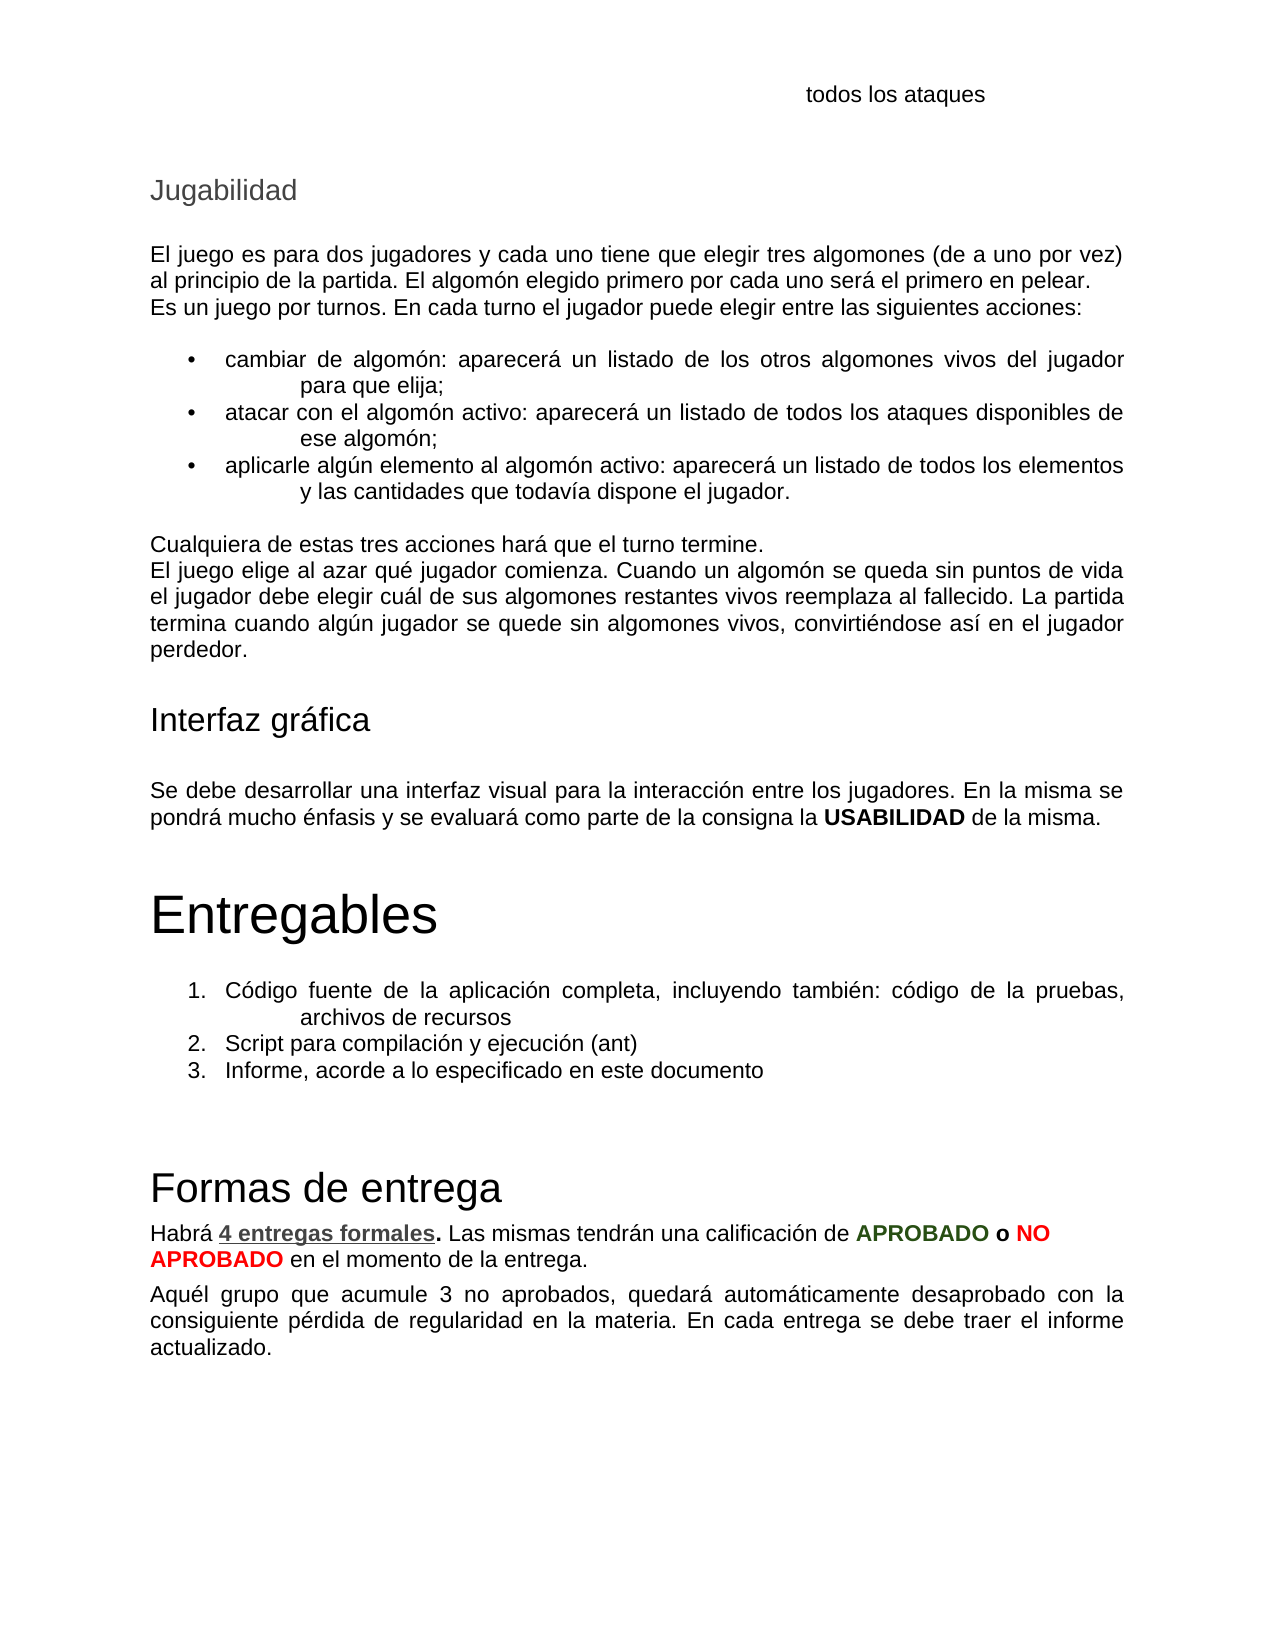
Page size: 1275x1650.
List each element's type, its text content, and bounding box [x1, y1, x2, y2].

text El juego es para dos jugadores y cada uno tiene que elegir tres algomones (de a uno por vez) al principio de la partida. El algomón elegido primero por cada uno será el primero en pelear. [150, 241, 1125, 293]
text Habrá 4 entregas formales. Las mismas tendrán una calificación de APROBADO o NO APROBADO en el momento de la entrega. [150, 1220, 1125, 1272]
text Aquél grupo que acumule 3 no aprobados, quedará automáticamente desaprobado con la consiguiente pérdida de regularidad en la materia. En cada entrega se debe traer el informe actualizado. [150, 1281, 1125, 1360]
list Script para compilación y ejecución (ant) [187, 1030, 1125, 1057]
list Informe, acorde a lo especificado en este documento [187, 1057, 1125, 1083]
text Cualquiera de estas tres acciones hará que el turno termine. [150, 531, 1125, 557]
list Código fuente de la aplicación completa, incluyendo también: código de la pruebas, archivos de recursos [187, 977, 1125, 1030]
text Jugabilidad [150, 172, 1125, 206]
text Es un juego por turnos. En cada turno el jugador puede elegir entre las siguientes acciones: [150, 293, 1125, 320]
text Se debe desarrollar una interfaz visual para la interacción entre los jugadores. En la misma se pondrá mucho énfasis y se evaluará como parte de la consigna la USABILIDAD de la misma. [150, 777, 1125, 830]
text Entregables [150, 883, 1125, 945]
table_cell [150, 75, 475, 113]
text El juego elige al azar qué jugador comienza. Cuando un algomón se queda sin puntos de vida el jugador debe elegir cuál de sus algomones restantes vivos reemplaza al fallecido. La partida termina cuando algún jugador se quede sin algomones vivos, convirtiéndose así en el jugador perdedor. [150, 557, 1125, 662]
table_cell [475, 75, 800, 113]
list cambiar de algomón: aparecerá un listado de los otros algomones vivos del jugador para que elija; [187, 346, 1125, 399]
table_cell todos los ataques [800, 75, 1125, 113]
list atacar con el algomón activo: aparecerá un listado de todos los ataques disponibles de ese algomón; [187, 399, 1125, 452]
list aplicarle algún elemento al algomón activo: aparecerá un listado de todos los elementos y las cantidades que todavía dispone el jugador. [187, 452, 1125, 504]
text Interfaz gráfica [150, 700, 1125, 738]
text Formas de entrega [150, 1163, 1125, 1211]
